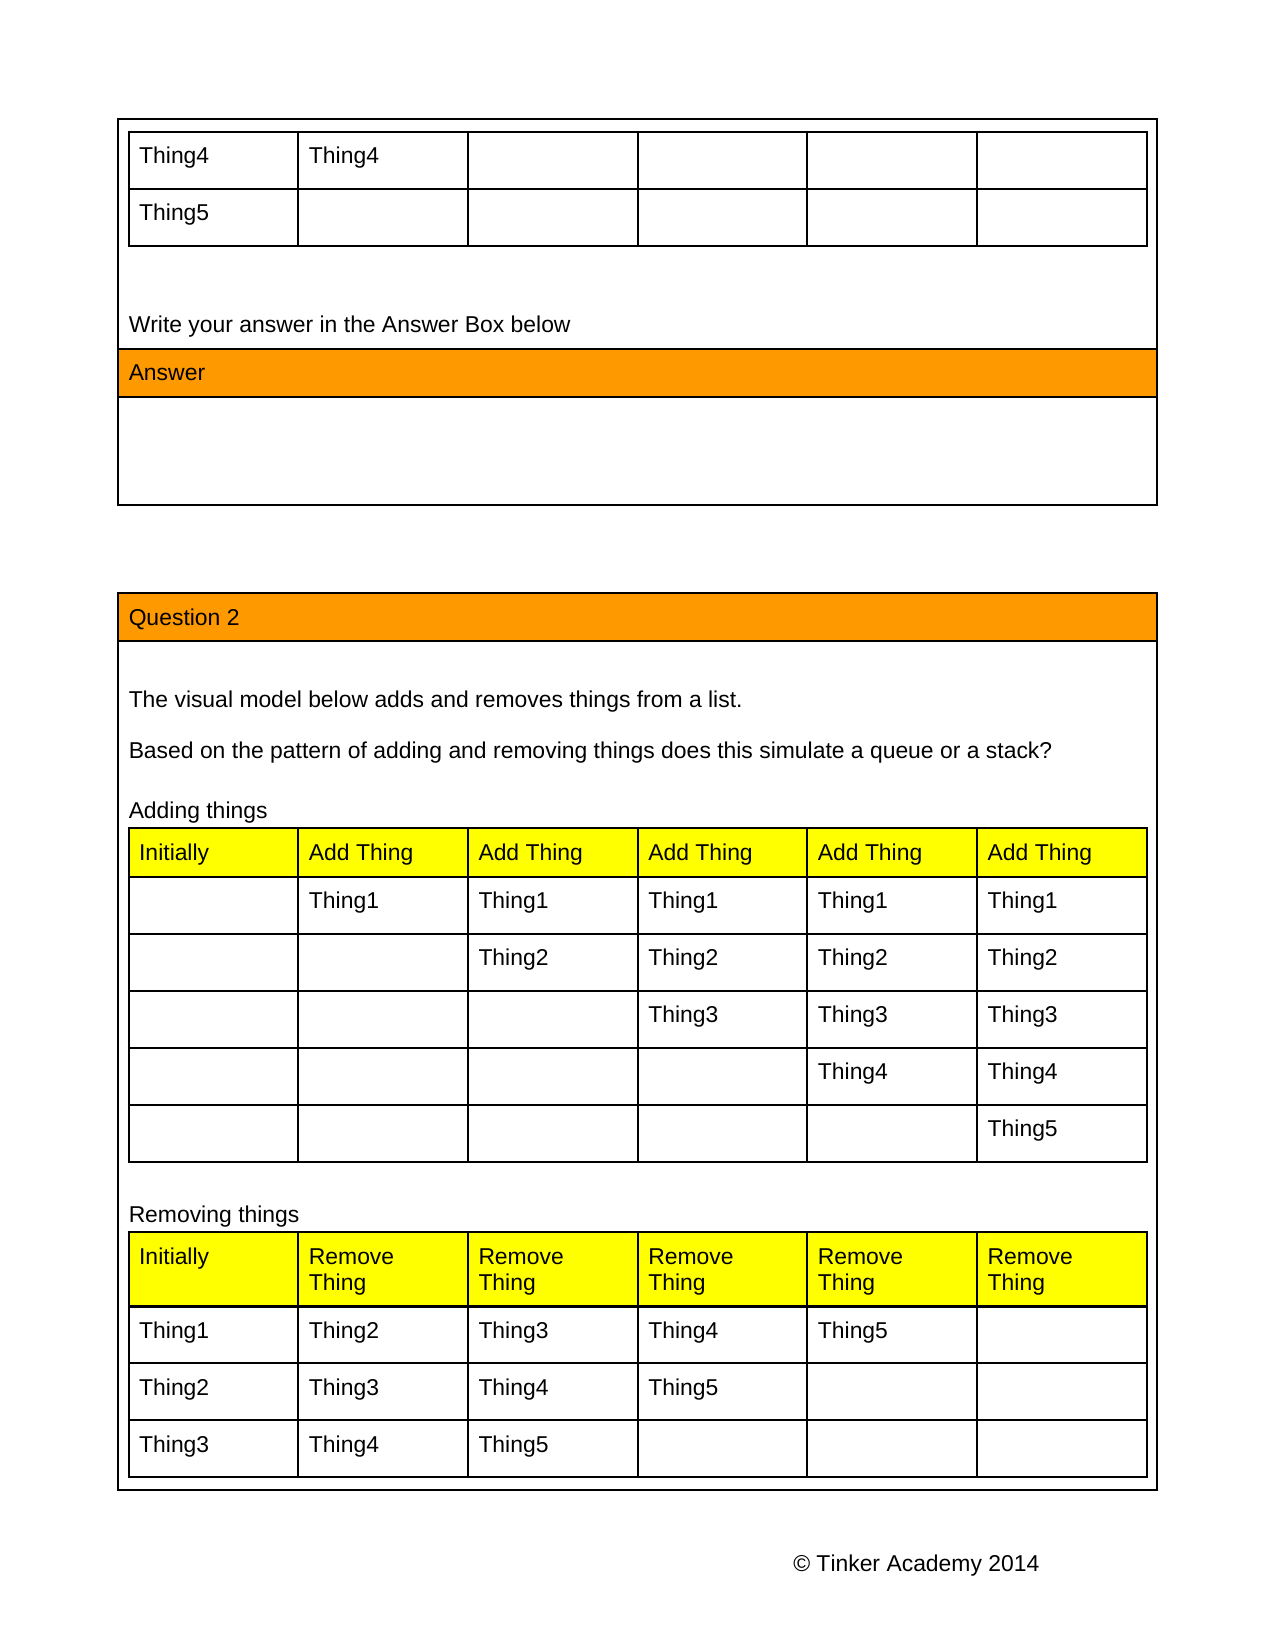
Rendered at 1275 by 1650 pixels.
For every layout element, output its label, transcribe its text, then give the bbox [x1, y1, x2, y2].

table_cell Thing5 [130, 190, 297, 244]
table_cell Thing4 [808, 1049, 976, 1103]
table_cell Thing1 [808, 878, 976, 933]
table_cell [639, 190, 806, 244]
table_cell [639, 1421, 806, 1476]
table_cell Thing5 [639, 1364, 806, 1419]
table_header Add Thing [299, 829, 467, 876]
table_cell [130, 1049, 297, 1103]
table_cell Thing3 [299, 1364, 467, 1419]
table_cell Write your answer in the Answer Box below [119, 120, 1156, 347]
table_cell Thing1 [469, 878, 637, 933]
table_cell [469, 1106, 637, 1161]
table_cell Thing1 [130, 1308, 297, 1362]
table_cell Thing3 [808, 992, 976, 1047]
table_cell Thing3 [469, 1308, 637, 1362]
table_cell [978, 1421, 1146, 1476]
table_cell Thing5 [469, 1421, 637, 1476]
table_cell [639, 1106, 806, 1161]
table_cell Thing4 [978, 1049, 1146, 1103]
table_cell Thing1 [639, 878, 806, 933]
table_header Remove Thing [978, 1233, 1146, 1305]
table_cell Thing2 [978, 935, 1146, 989]
table_cell Thing3 [978, 992, 1146, 1047]
table_cell Answer [119, 350, 1156, 396]
table_header Question 2 [119, 594, 1156, 640]
table_header Add Thing [639, 829, 806, 876]
table_cell Thing2 [639, 935, 806, 989]
table_cell [130, 878, 297, 933]
table_cell Thing1 [299, 878, 467, 933]
table_cell Thing4 [130, 133, 297, 188]
table_cell [130, 935, 297, 989]
table_cell [808, 1421, 976, 1476]
table_header Remove Thing [639, 1233, 806, 1305]
table_cell Thing1 [978, 878, 1146, 933]
table_header Initially [130, 1233, 297, 1305]
table_cell [299, 992, 467, 1047]
table_cell Thing2 [808, 935, 976, 989]
table_header Remove Thing [808, 1233, 976, 1305]
table_header Add Thing [978, 829, 1146, 876]
table_cell Thing4 [299, 1421, 467, 1476]
table_cell [130, 1106, 297, 1161]
table_cell [299, 935, 467, 989]
table_header Remove Thing [299, 1233, 467, 1305]
table_header Add Thing [808, 829, 976, 876]
table_cell [469, 190, 637, 244]
table_cell [119, 398, 1156, 504]
table_cell [299, 1049, 467, 1103]
table_cell Thing5 [978, 1106, 1146, 1161]
table_cell [978, 133, 1146, 188]
table_header Add Thing [469, 829, 637, 876]
table_cell [469, 992, 637, 1047]
table_cell Thing3 [130, 1421, 297, 1476]
table_cell Thing4 [299, 133, 467, 188]
table_cell [978, 190, 1146, 244]
table_cell [808, 190, 976, 244]
table_header Initially [130, 829, 297, 876]
table_cell [808, 1364, 976, 1419]
table_cell Thing4 [639, 1308, 806, 1362]
table_cell [808, 1106, 976, 1161]
table_cell [978, 1364, 1146, 1419]
table_cell [469, 133, 637, 188]
table_cell Thing5 [808, 1308, 976, 1362]
table_cell [978, 1308, 1146, 1362]
table_header Remove Thing [469, 1233, 637, 1305]
table_cell Thing2 [469, 935, 637, 989]
table_cell Thing4 [469, 1364, 637, 1419]
table_cell Thing3 [639, 992, 806, 1047]
table_cell [639, 133, 806, 188]
table_cell [808, 133, 976, 188]
table_cell The visual model below adds and removes things from a list. Based on the pattern of adding and removing things does this simulate a queue or a stack? Adding things Removing things [119, 642, 1156, 1489]
table_cell [469, 1049, 637, 1103]
table_cell Thing2 [299, 1308, 467, 1362]
table_cell [130, 992, 297, 1047]
table_cell [299, 1106, 467, 1161]
table_cell [299, 190, 467, 244]
table_cell [639, 1049, 806, 1103]
table_cell Thing2 [130, 1364, 297, 1419]
